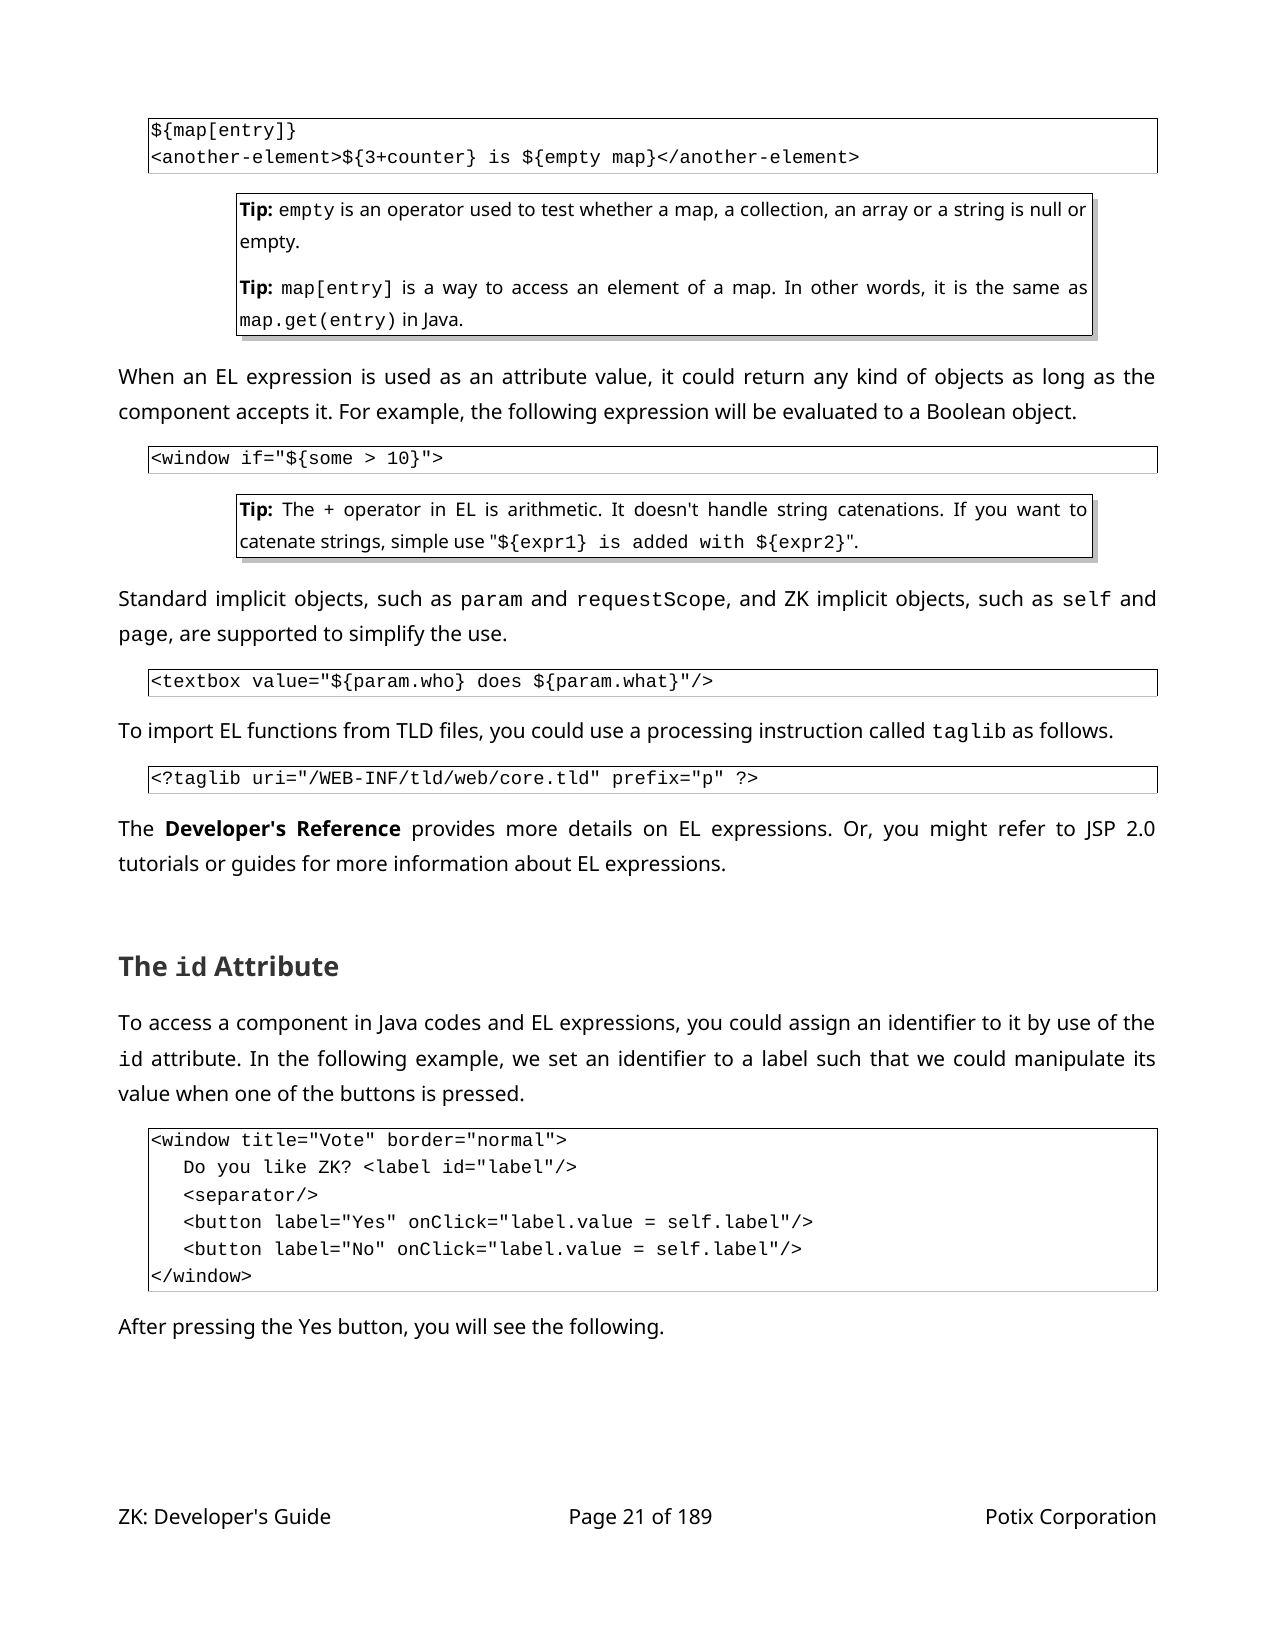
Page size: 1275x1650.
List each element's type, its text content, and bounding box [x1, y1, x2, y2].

text Tip: empty is an operator used to test whether a map, a collection, an array or a string is null or empty. [237, 194, 1092, 254]
text <window title="Vote" border="normal"> [149, 1129, 1157, 1152]
text <?taglib uri="/WEB-INF/tld/web/core.tld" prefix="p" ?> [149, 767, 1157, 793]
text <button label="No" onClick="label.value = self.label"/> [149, 1237, 1157, 1261]
subtitle The id Attribute [118, 948, 1157, 985]
text <textbox value="${param.who} does ${param.what}"/> [149, 670, 1157, 696]
text To access a component in Java codes and EL expressions, you could assign an identifier to it by use of the id attribute. In the following example, we set an identifier to a label such that we could manipulate its value when one of the buttons is pressed. [118, 1008, 1157, 1107]
text ${map[entry]} [149, 119, 1157, 142]
text <another-element>${3+counter} is ${empty map}</another-element> [149, 145, 1157, 173]
text The Developer's Reference provides more details on EL expressions. Or, you might refer to JSP 2.0 tutorials or guides for more information about EL expressions. [118, 814, 1157, 877]
text </window> [149, 1264, 1157, 1291]
text Tip: The + operator in EL is arithmetic. It doesn't handle string catenations. If you want to catenate strings, simple use "${expr1} is added with ${expr2}". [237, 495, 1092, 557]
text Tip: map[entry] is a way to access an element of a map. In other words, it is the same as map.get(entry) in Java. [237, 271, 1092, 335]
text After pressing the Yes button, you will see the following. [118, 1312, 1157, 1340]
text <window if="${some > 10}"> [149, 447, 1157, 473]
text When an EL expression is used as an attribute value, it could return any kind of objects as long as the component accepts it. For example, the following expression will be evaluated to a Boolean object. [118, 362, 1157, 425]
text <separator/> [149, 1182, 1157, 1207]
text <button label="Yes" onClick="label.value = self.label"/> [149, 1209, 1157, 1234]
text Standard implicit objects, such as param and requestScope, and ZK implicit objects, such as self and page, are supported to simplify the use. [118, 584, 1157, 648]
text Do you like ZK? <label id="label"/> [149, 1155, 1157, 1179]
text To import EL functions from TLD files, you could use a processing instruction called taglib as follows. [118, 717, 1157, 745]
